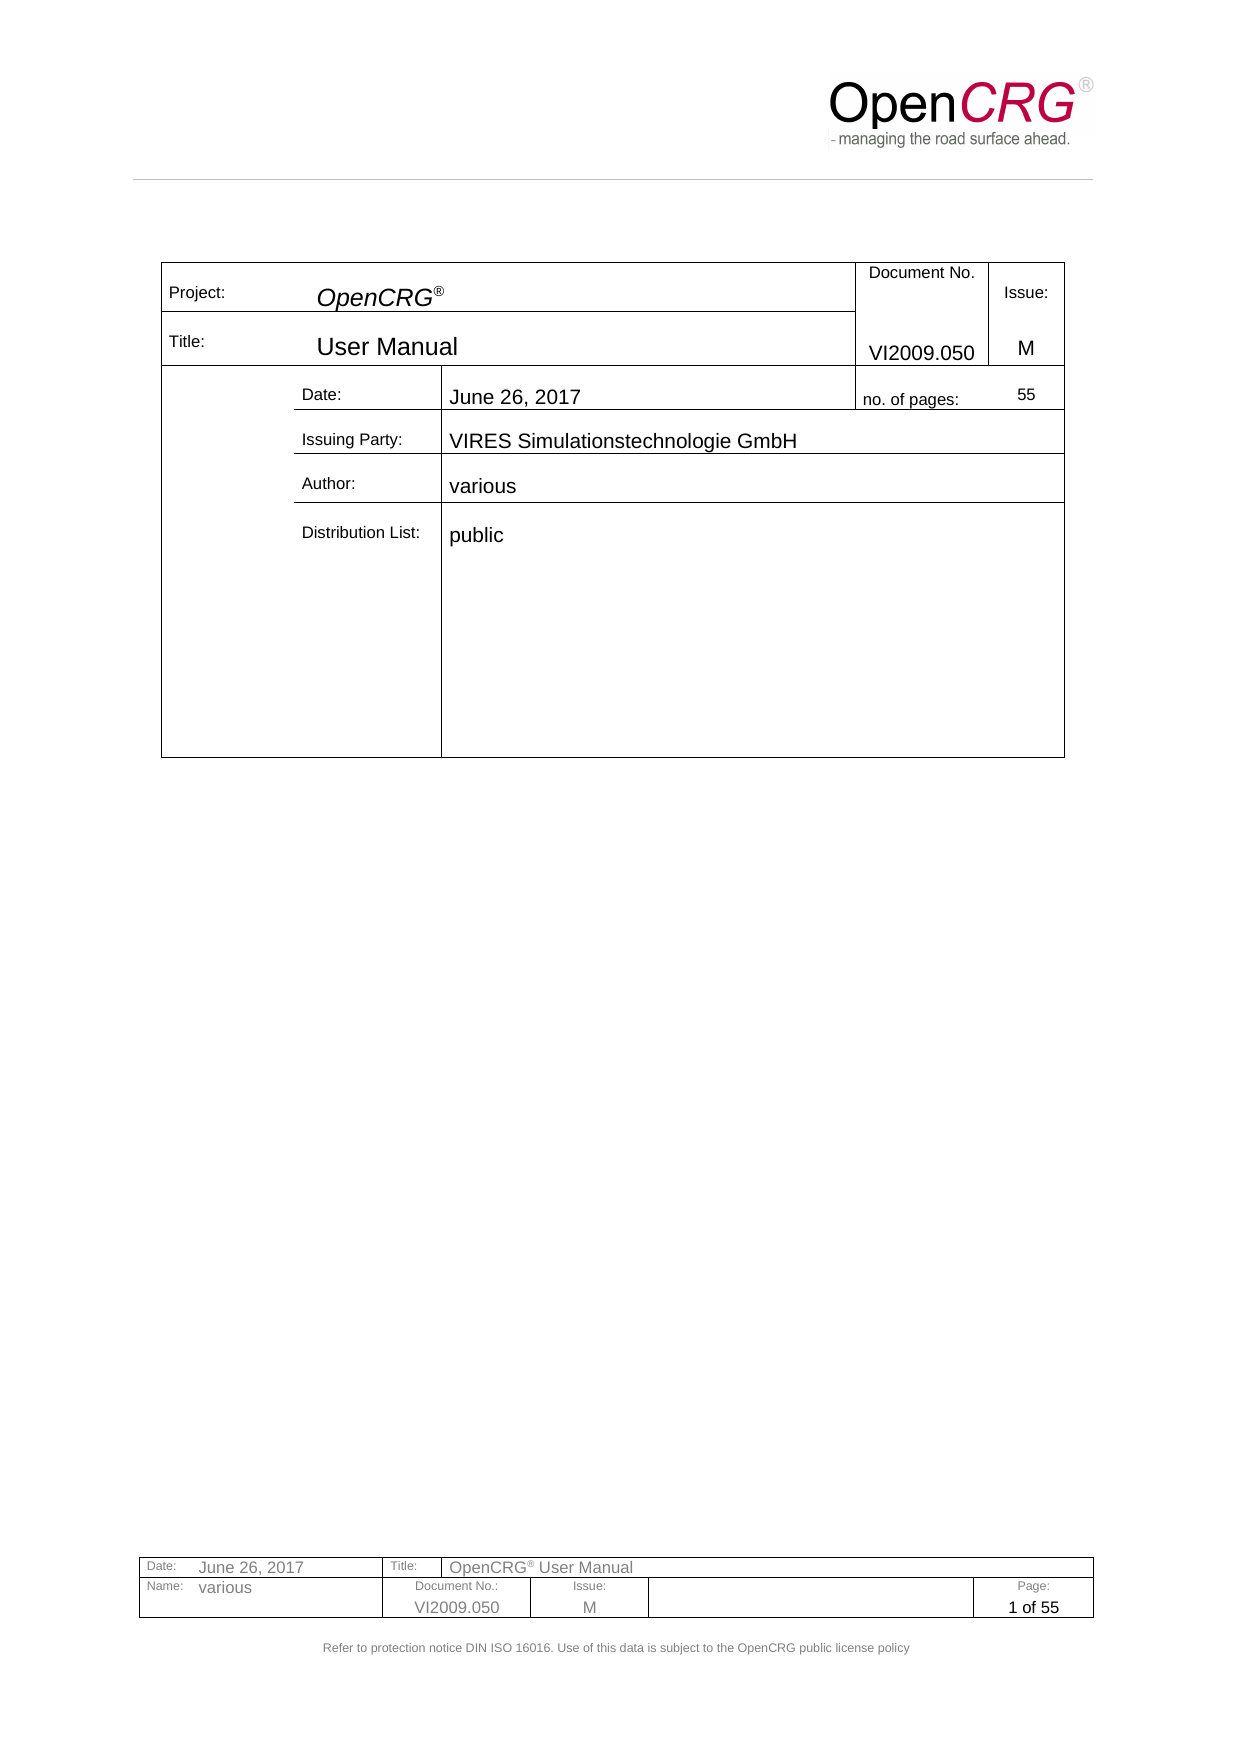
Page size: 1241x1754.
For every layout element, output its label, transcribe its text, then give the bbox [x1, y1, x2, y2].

table_header Document No. [856, 263, 988, 311]
table_cell [619, 503, 1064, 757]
table_cell [767, 454, 1064, 502]
table_cell various [442, 454, 767, 502]
table_cell [162, 366, 294, 409]
table_cell VIRES Simulationstechnologie GmbH [442, 410, 1064, 453]
table_cell M [989, 311, 1064, 365]
table_cell Issuing Party: [294, 410, 441, 453]
table_cell Date: [294, 366, 441, 409]
table_cell 55 [988, 366, 1064, 409]
table_cell public [442, 503, 619, 757]
table_cell Title: [162, 312, 309, 365]
table_cell [162, 502, 294, 757]
table_cell Distribution List: [294, 503, 441, 757]
table_cell [162, 409, 294, 453]
table_cell VI2009.050 [856, 311, 988, 365]
table_header Issue: [989, 263, 1064, 311]
table_header OpenCRG® [309, 263, 855, 311]
table_cell [162, 453, 294, 502]
table_cell no. of pages: [856, 366, 988, 409]
table_cell User Manual [309, 312, 855, 365]
table_header Project: [162, 263, 309, 311]
table_cell Author: [294, 454, 441, 502]
picture [828, 73, 1096, 150]
table_cell June 26, 2017 [442, 366, 855, 409]
